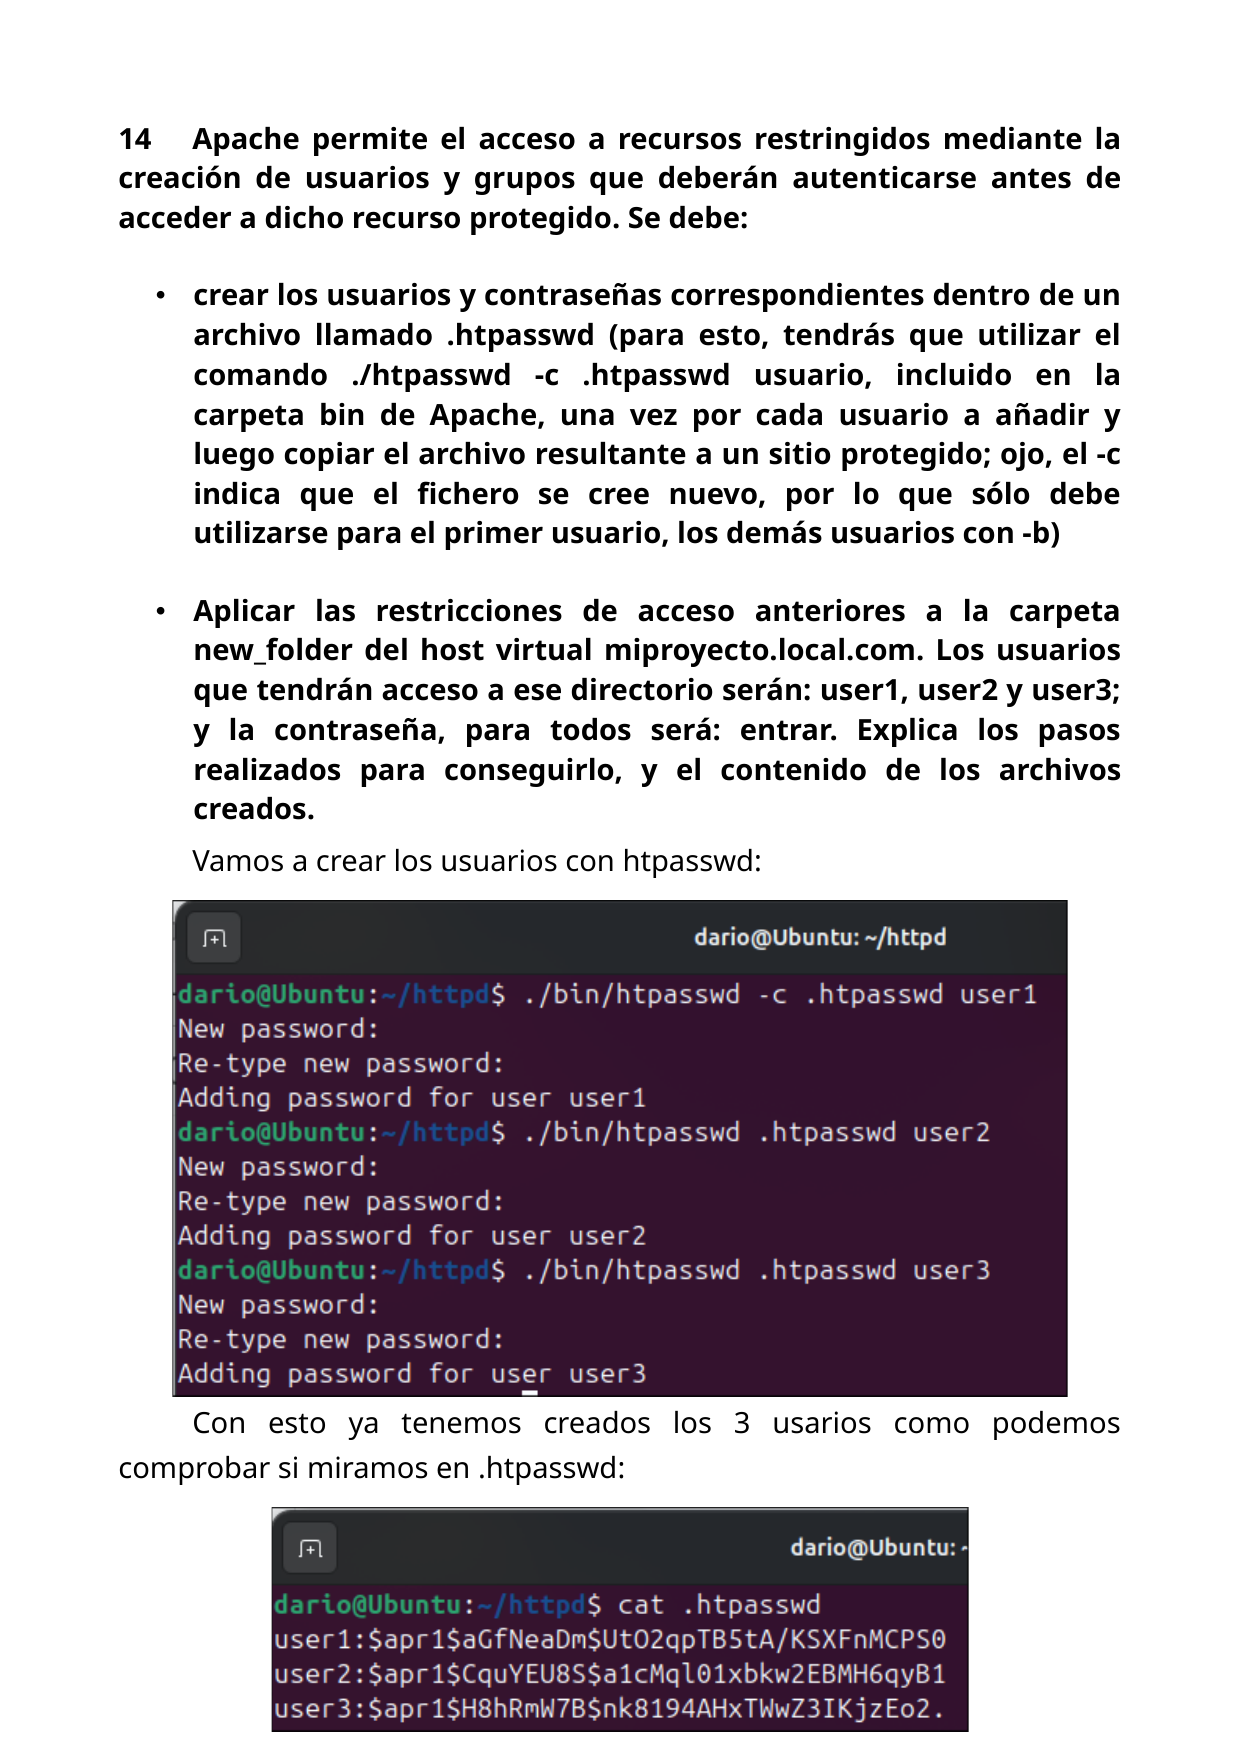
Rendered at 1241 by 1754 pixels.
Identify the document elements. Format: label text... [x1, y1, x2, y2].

picture [271, 1507, 969, 1732]
subtitle Aplicar las restricciones de acceso anteriores a la carpeta new_folder del host virtual miproyecto.local.com. Los usuarios que tendrán acceso a ese directorio serán: user1, user2 y user3; y la contraseña, para todos será: entrar. Explica los pasos realizados para conseguirlo, y el contenido de los archivos creados. [156, 590, 1122, 828]
text Con esto ya tenemos creados los 3 usarios como podemos comprobar si miramos en .htpasswd: [118, 901, 1122, 1487]
subtitle crear los usuarios y contraseñas correspondientes dentro de un archivo llamado .htpasswd (para esto, tendrás que utilizar el comando ./htpasswd -c .htpasswd usuario, incluido en la carpeta bin de Apache, una vez por cada usuario a añadir y luego copiar el archivo resultante a un sitio protegido; ojo, el -c indica que el fichero se cree nuevo, por lo que sólo debe utilizarse para el primer usuario, los demás usuarios con -b) [156, 275, 1122, 552]
subtitle Apache permite el acceso a recursos restringidos mediante la creación de usuarios y grupos que deberán autenticarse antes de acceder a dicho recurso protegido. Se debe: [118, 118, 1122, 237]
text Vamos a crear los usuarios con htpasswd: [118, 841, 1122, 880]
picture [172, 900, 1068, 1397]
